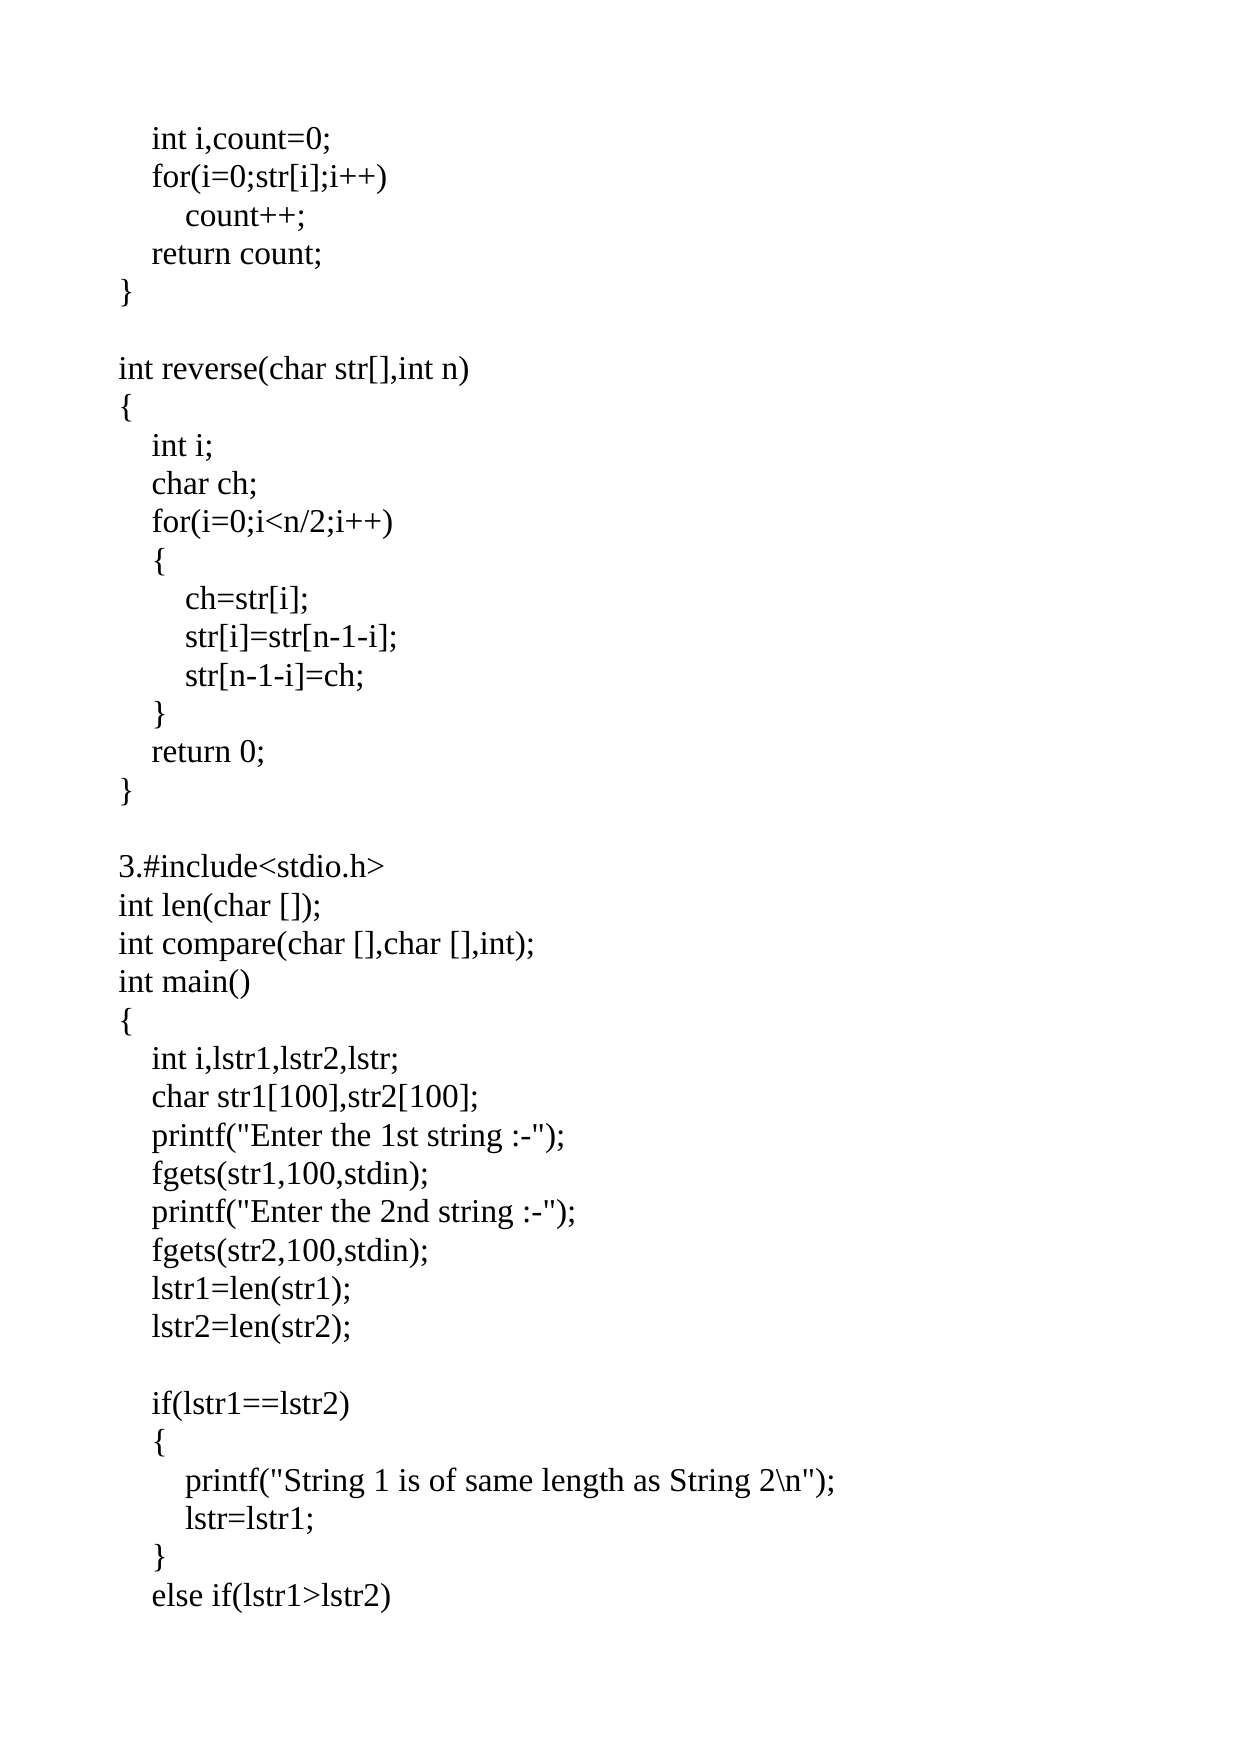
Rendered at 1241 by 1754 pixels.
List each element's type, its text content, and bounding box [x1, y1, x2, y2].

text printf("Enter the 2nd string :-"); [118, 1191, 1122, 1230]
text lstr2=len(str2); [118, 1306, 1122, 1345]
text else if(lstr1>lstr2) [118, 1575, 1122, 1613]
text ch=str[i]; [118, 578, 1122, 616]
text return count; [118, 233, 1122, 271]
text fgets(str2,100,stdin); [118, 1230, 1122, 1268]
text str[n-1-i]=ch; [118, 655, 1122, 693]
text if(lstr1==lstr2) [118, 1383, 1122, 1421]
text str[i]=str[n-1-i]; [118, 616, 1122, 655]
text for(i=0;str[i];i++) [118, 156, 1122, 195]
text fgets(str1,100,stdin); [118, 1153, 1122, 1191]
text printf("String 1 is of same length as String 2\n"); [118, 1460, 1122, 1498]
text { [118, 386, 1122, 425]
text lstr=lstr1; [118, 1498, 1122, 1536]
text int compare(char [],char [],int); [118, 923, 1122, 961]
text } [118, 271, 1122, 310]
text count++; [118, 195, 1122, 233]
text int len(char []); [118, 885, 1122, 923]
text char ch; [118, 463, 1122, 501]
text int i; [118, 425, 1122, 463]
text { [118, 540, 1122, 578]
text int i,count=0; [118, 118, 1122, 156]
text } [118, 693, 1122, 731]
text } [118, 770, 1122, 808]
text 3.#include<stdio.h> [118, 846, 1122, 885]
text char str1[100],str2[100]; [118, 1076, 1122, 1115]
text int reverse(char str[],int n) [118, 348, 1122, 386]
text for(i=0;i<n/2;i++) [118, 501, 1122, 540]
text return 0; [118, 731, 1122, 770]
text printf("Enter the 1st string :-"); [118, 1115, 1122, 1153]
text } [118, 1536, 1122, 1575]
text { [118, 1421, 1122, 1460]
text { [118, 1000, 1122, 1038]
text int main() [118, 961, 1122, 1000]
text int i,lstr1,lstr2,lstr; [118, 1038, 1122, 1076]
text lstr1=len(str1); [118, 1268, 1122, 1306]
